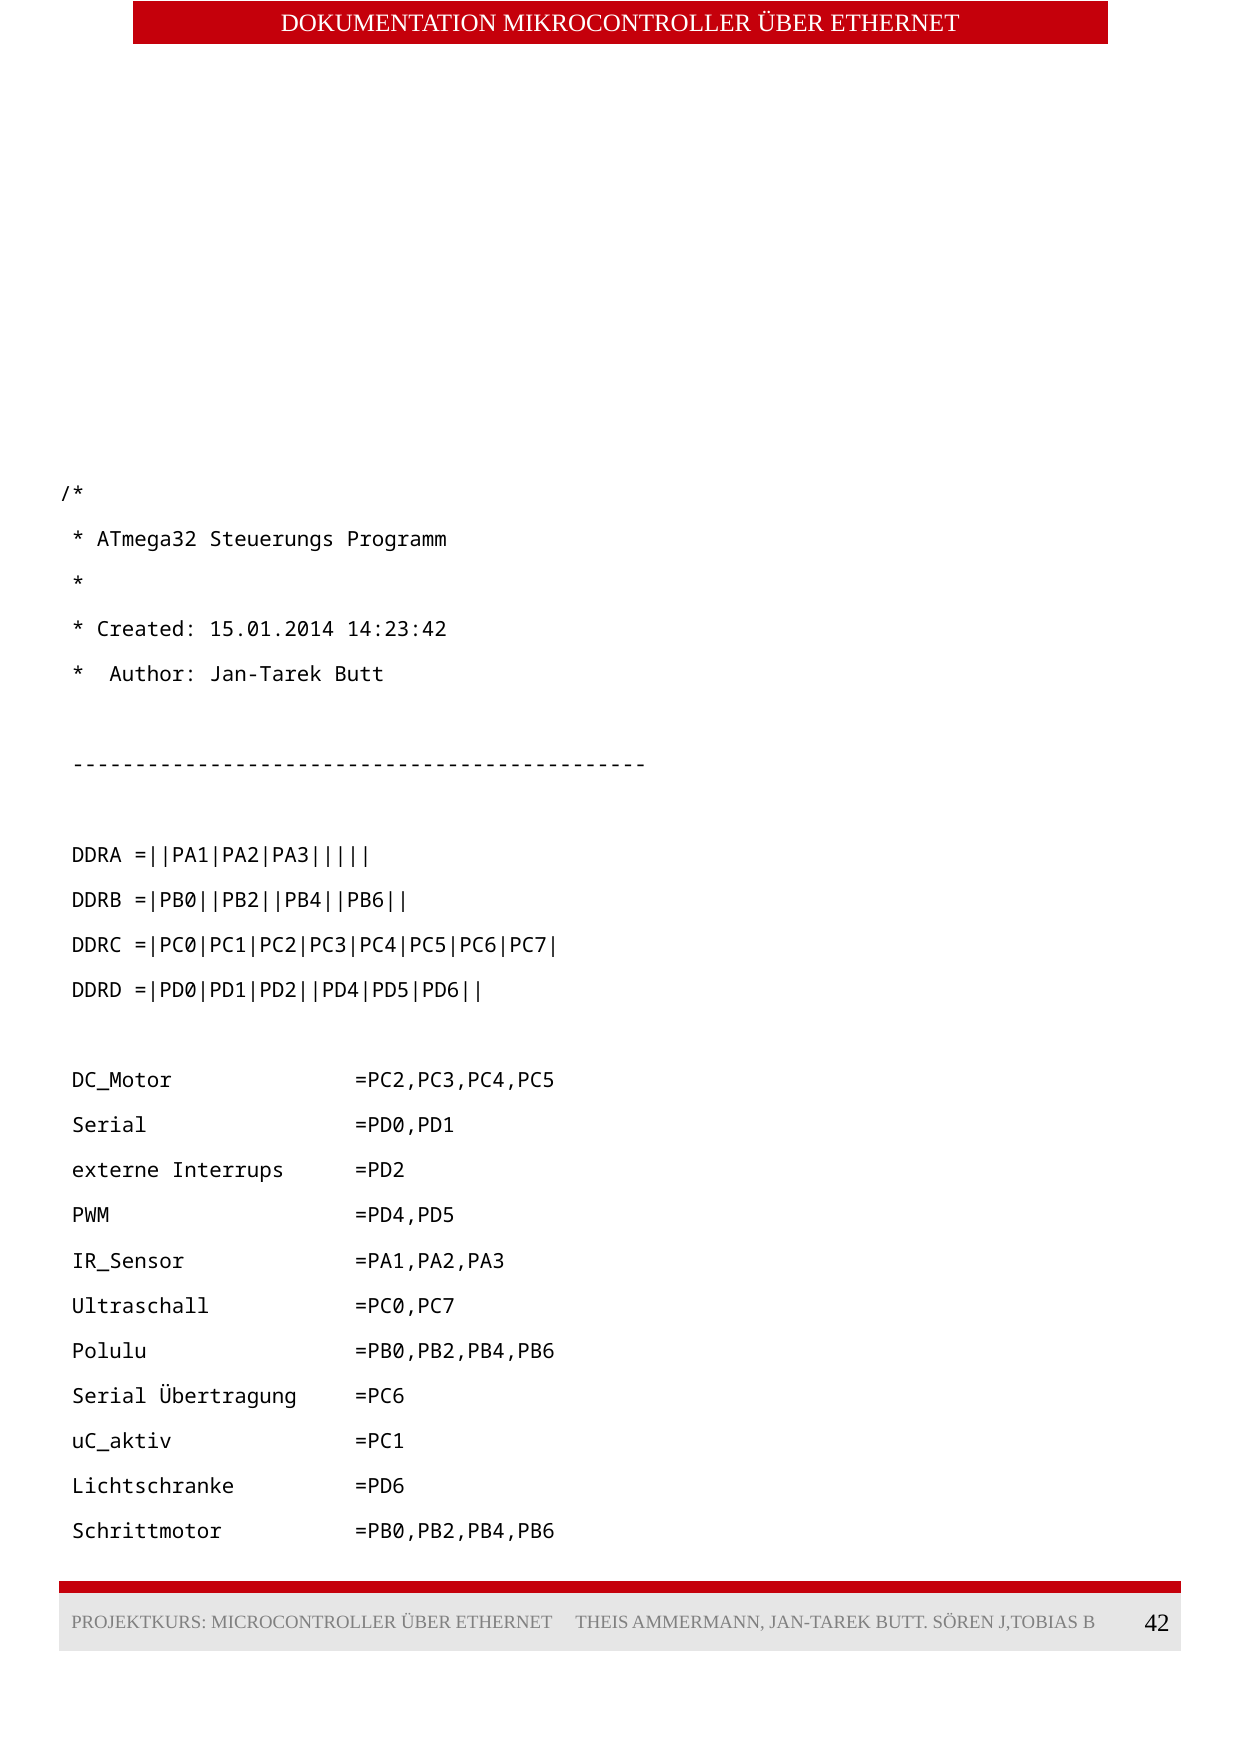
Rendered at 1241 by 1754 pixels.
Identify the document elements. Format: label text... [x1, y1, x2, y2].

text * Created: 15.01.2014 14:23:42 [59, 614, 1181, 643]
text PWM =PD4,PD5 [59, 1201, 1181, 1229]
text DDRD =|PD0|PD1|PD2||PD4|PD5|PD6|| [59, 975, 1181, 1003]
text Ultraschall =PC0,PC7 [59, 1291, 1181, 1319]
text /* [59, 479, 1181, 507]
text Lichtschranke =PD6 [59, 1471, 1181, 1500]
text uC_aktiv =PC1 [59, 1426, 1181, 1454]
text Schrittmotor =PB0,PB2,PB4,PB6 [59, 1516, 1181, 1545]
text Serial =PD0,PD1 [59, 1110, 1181, 1139]
text DC_Motor =PC2,PC3,PC4,PC5 [59, 1065, 1181, 1094]
text Serial Übertragung =PC6 [59, 1381, 1181, 1409]
text * [59, 569, 1181, 598]
text ---------------------------------------------- [59, 749, 1181, 778]
text DDRA =||PA1|PA2|PA3||||| [59, 840, 1181, 868]
text DDRC =|PC0|PC1|PC2|PC3|PC4|PC5|PC6|PC7| [59, 930, 1181, 958]
text IR_Sensor =PA1,PA2,PA3 [59, 1246, 1181, 1274]
text Polulu =PB0,PB2,PB4,PB6 [59, 1336, 1181, 1364]
text * Author: Jan-Tarek Butt [59, 659, 1181, 688]
text externe Interrups =PD2 [59, 1156, 1181, 1184]
text * ATmega32 Steuerungs Programm [59, 524, 1181, 552]
text DDRB =|PB0||PB2||PB4||PB6|| [59, 885, 1181, 913]
